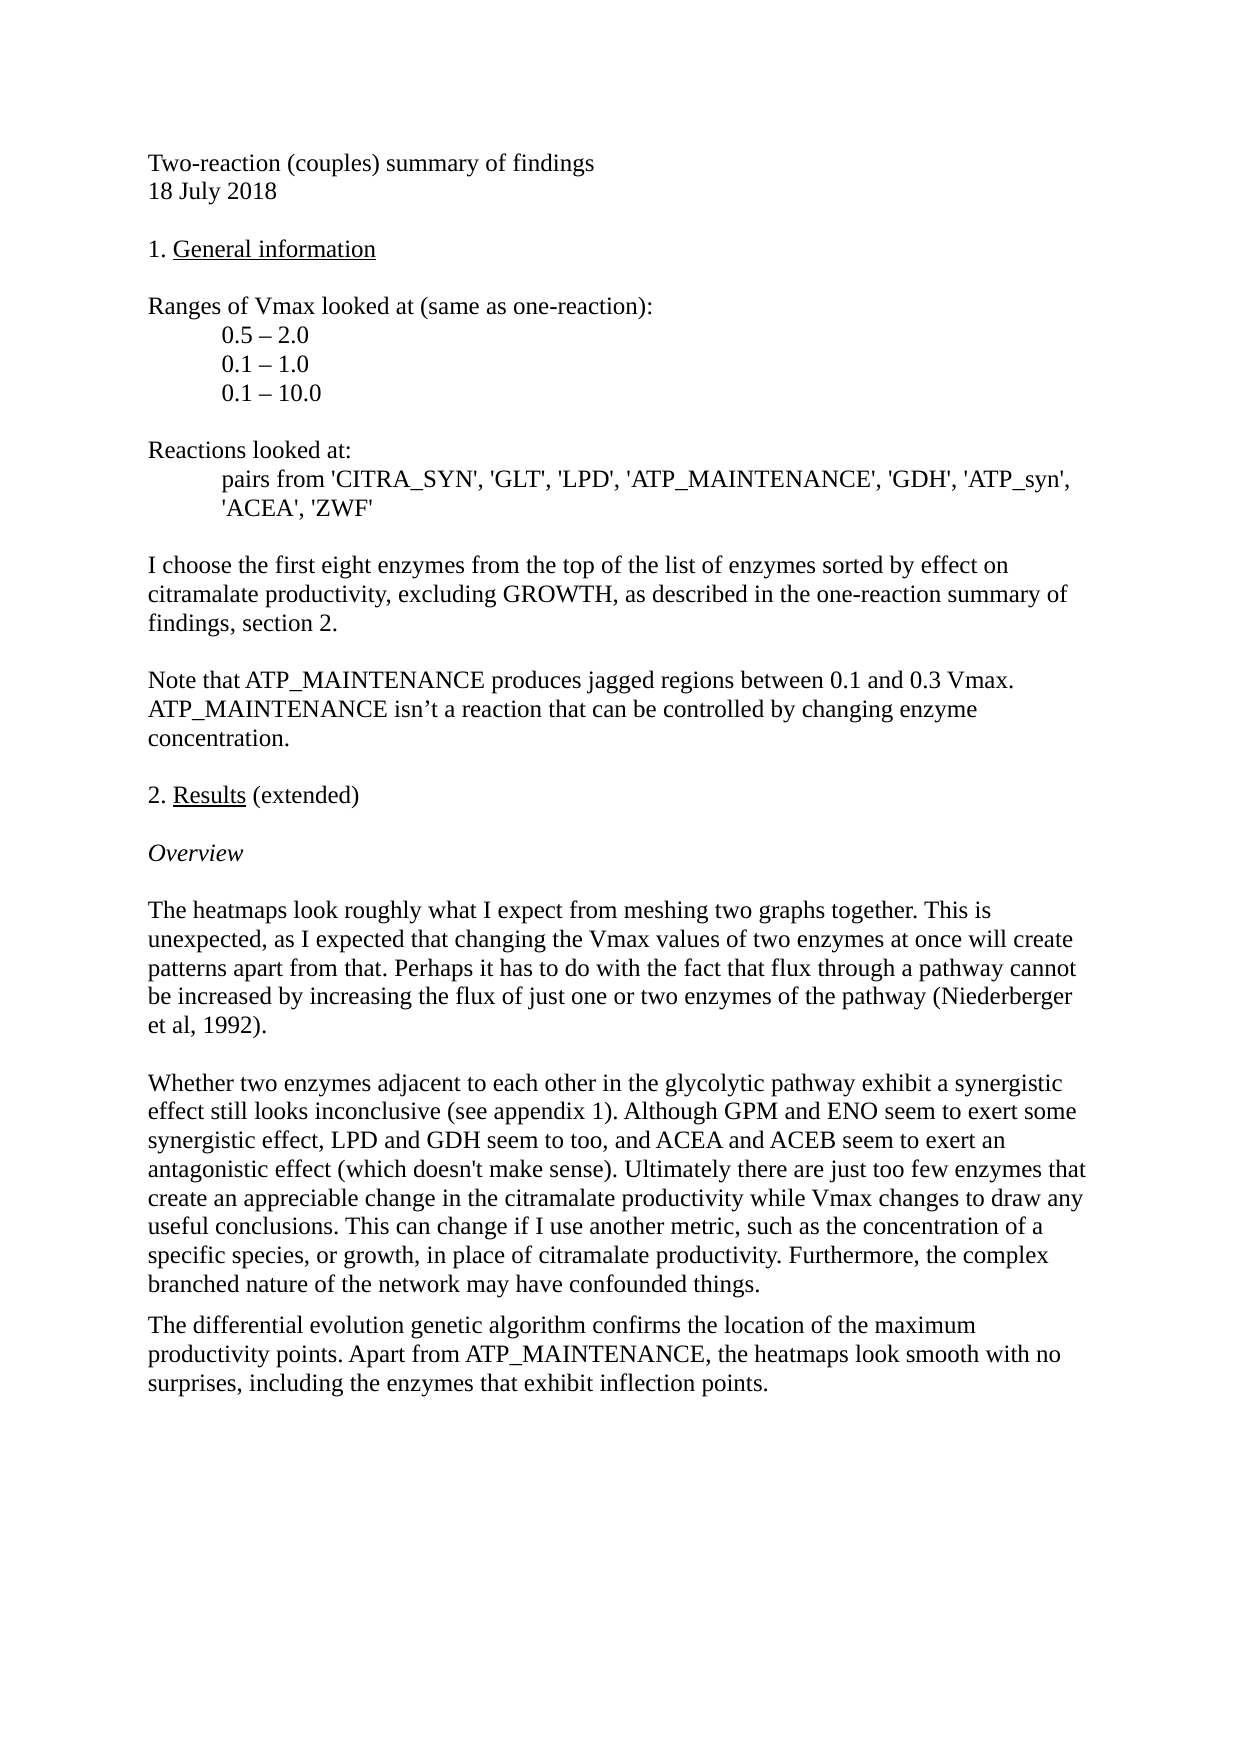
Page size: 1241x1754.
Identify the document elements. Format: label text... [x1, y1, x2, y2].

text 0.1 – 1.0 [221, 349, 1093, 378]
text 1. General information [148, 234, 1093, 263]
text Note that ATP_MAINTENANCE produces jagged regions between 0.1 and 0.3 Vmax. ATP_MAINTENANCE isn’t a reaction that can be controlled by changing enzyme concentration. [148, 665, 1093, 751]
text Two-reaction (couples) summary of findings [148, 148, 1093, 176]
text 0.5 – 2.0 [221, 320, 1093, 349]
text Whether two enzymes adjacent to each other in the glycolytic pathway exhibit a synergistic effect still looks inconclusive (see appendix 1). Although GPM and ENO seem to exert some synergistic effect, LPD and GDH seem to too, and ACEA and ACEB seem to exert an antagonistic effect (which doesn't make sense). Ultimately there are just too few enzymes that create an appreciable change in the citramalate productivity while Vmax changes to draw any useful conclusions. This can change if I use another metric, such as the concentration of a specific species, or growth, in place of citramalate productivity. Furthermore, the complex branched nature of the network may have confounded things. [148, 1068, 1093, 1298]
text 2. Results (extended) [148, 780, 1093, 809]
text 18 July 2018 [148, 176, 1093, 205]
text Overview [148, 838, 1093, 866]
text The heatmaps look roughly what I expect from meshing two graphs together. This is unexpected, as I expected that changing the Vmax values of two enzymes at once will create patterns apart from that. Perhaps it has to do with the fact that flux through a pathway cannot be increased by increasing the flux of just one or two enzymes of the pathway (Niederberger et al, 1992). [148, 895, 1093, 1039]
text I choose the first eight enzymes from the top of the list of enzymes sorted by effect on citramalate productivity, excluding GROWTH, as described in the one-reaction summary of findings, section 2. [148, 550, 1093, 636]
text Ranges of Vmax looked at (same as one-reaction): [148, 291, 1093, 320]
text 0.1 – 10.0 [221, 378, 1093, 406]
text pairs from 'CITRA_SYN', 'GLT', 'LPD', 'ATP_MAINTENANCE', 'GDH', 'ATP_syn', 'ACEA', 'ZWF' [221, 464, 1093, 521]
text The differential evolution genetic algorithm confirms the location of the maximum productivity points. Apart from ATP_MAINTENANCE, the heatmaps look smooth with no surprises, including the enzymes that exhibit inflection points. [148, 1310, 1093, 1396]
text Reactions looked at: [148, 435, 1093, 464]
